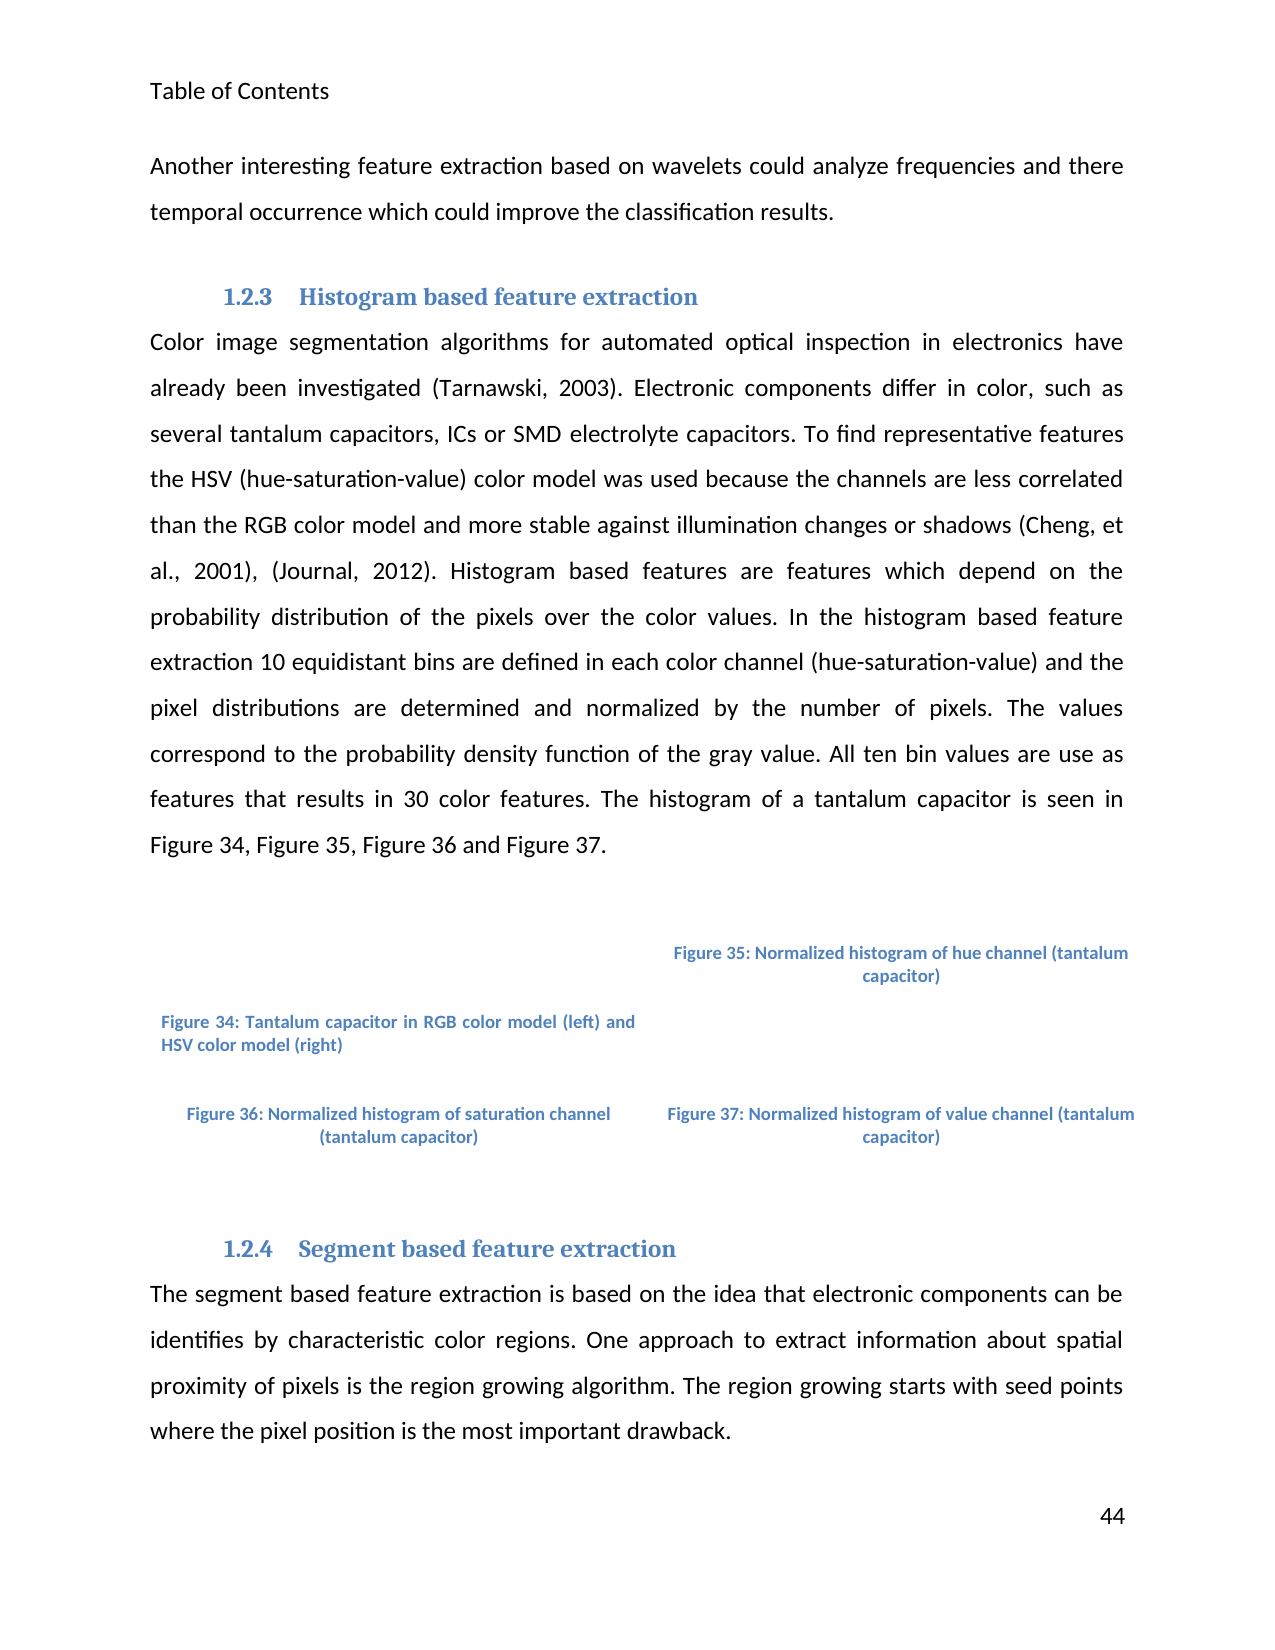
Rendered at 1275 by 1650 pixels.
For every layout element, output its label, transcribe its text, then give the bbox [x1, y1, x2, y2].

table_header Figure 35: Normalized histogram of hue channel (tantalum capacitor) [648, 896, 1155, 1056]
subtitle Segment based feature extraction [224, 1235, 1125, 1264]
text The segment based feature extraction is based on the idea that electronic components can be identifies by characteristic color regions. One approach to extract information about spatial proximity of pixels is the region growing algorithm. The region growing starts with seed points where the pixel position is the most important drawback. [150, 1278, 1125, 1446]
table_cell Figure 36: Normalized histogram of saturation channel (tantalum capacitor) [150, 1056, 647, 1148]
text Color image segmentation algorithms for automated optical inspection in electronics have already been investigated (Tarnawski, 2003). Electronic components differ in color, such as several tantalum capacitors, ICs or SMD electrolyte capacitors. To find representative features the HSV (hue-saturation-value) color model was used because the channels are less correlated than the RGB color model and more stable against illumination changes or shadows (Cheng, et al., 2001), (Journal, 2012). Histogram based features are features which depend on the probability distribution of the pixels over the color values. In the histogram based feature extraction 10 equidistant bins are defined in each color channel (hue-saturation-value) and the pixel distributions are determined and normalized by the number of pixels. The values correspond to the probability density function of the gray value. All ten bin values are use as features that results in 30 color features. The histogram of a tantalum capacitor is seen in Figure 34, Figure 35, Figure 36 and Figure 37. [150, 326, 1125, 860]
table_header Figure 34: Tantalum capacitor in RGB color model (left) and HSV color model (right) [150, 896, 647, 1056]
text Another interesting feature extraction based on wavelets could analyze frequencies and there temporal occurrence which could improve the classification results. [150, 150, 1125, 226]
table_cell Figure 37: Normalized histogram of value channel (tantalum capacitor) [648, 1056, 1155, 1148]
subtitle Histogram based feature extraction [224, 283, 1125, 312]
